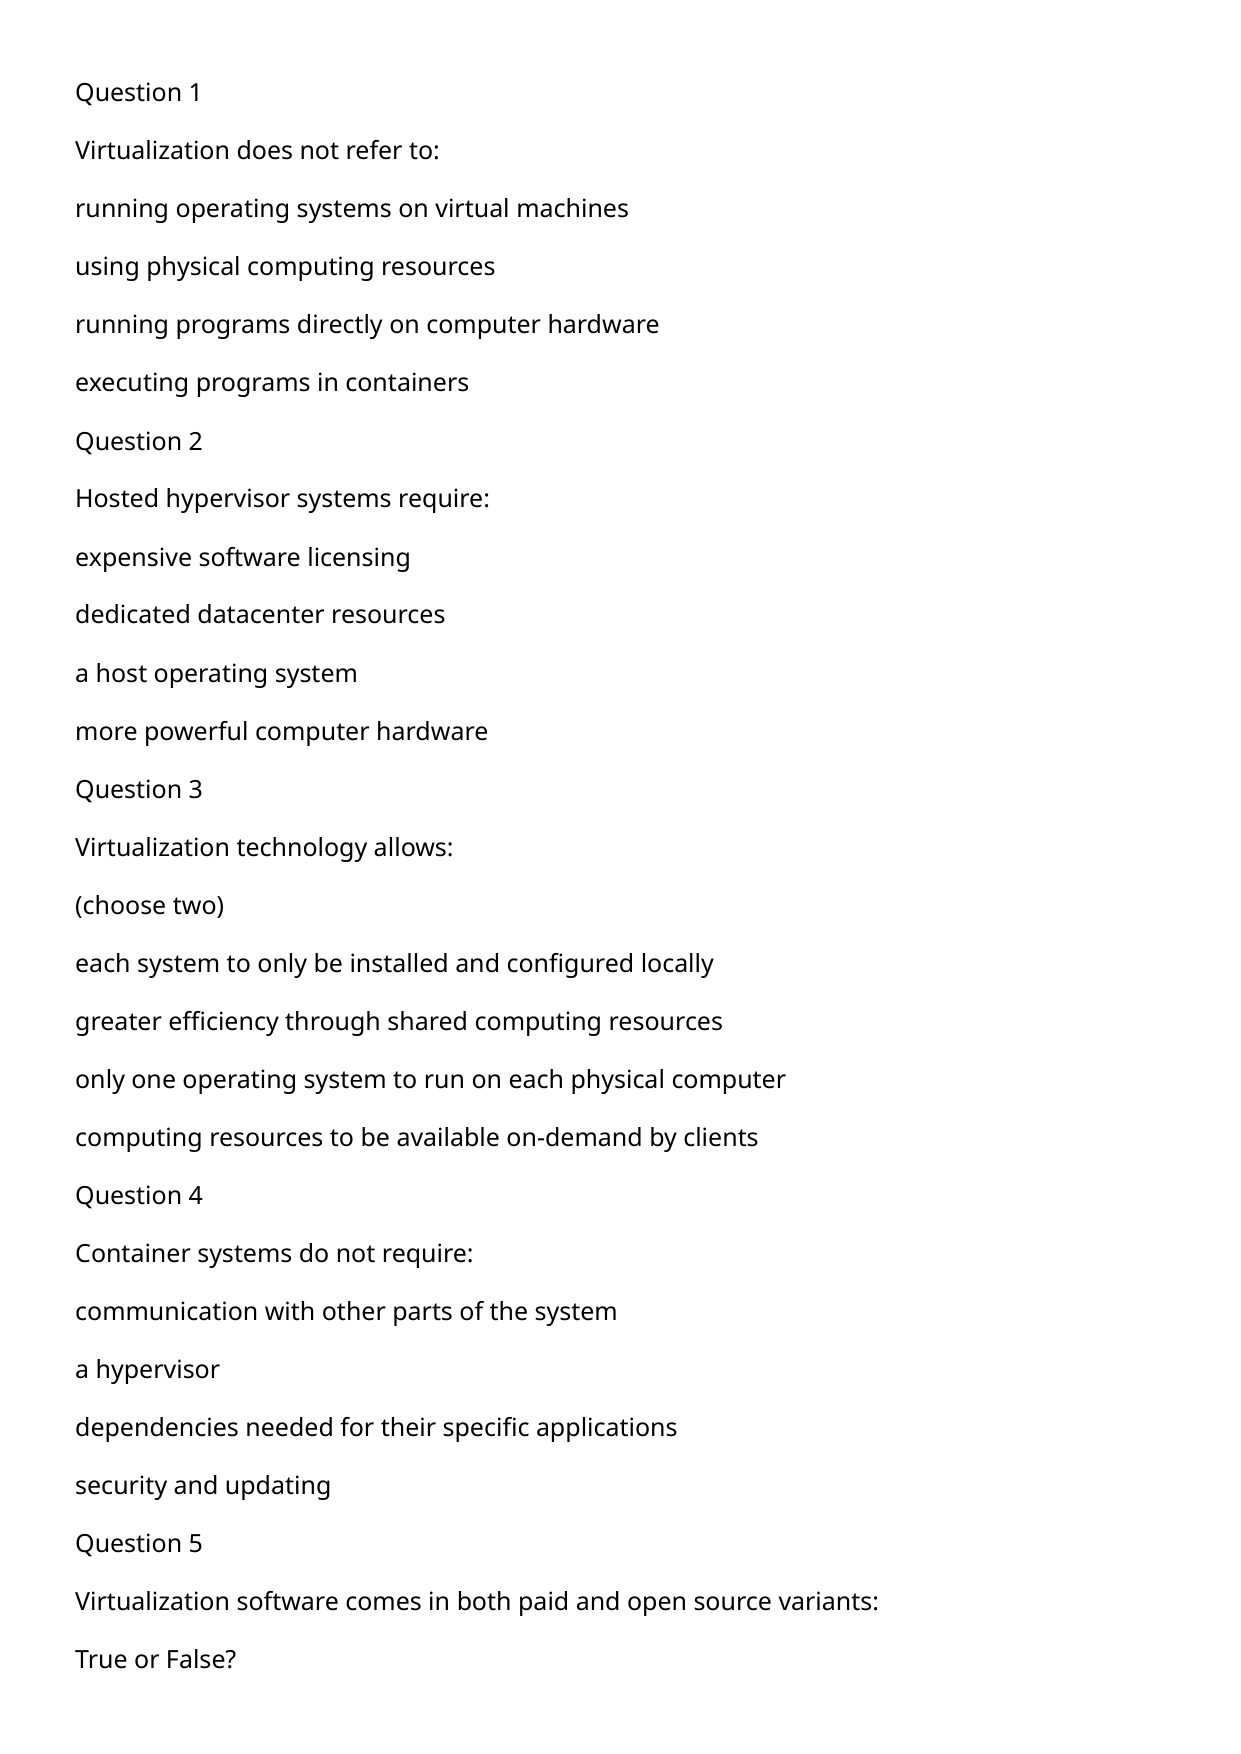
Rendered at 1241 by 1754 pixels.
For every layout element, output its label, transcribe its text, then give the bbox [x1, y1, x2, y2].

text greater efficiency through shared computing resources [75, 1003, 1165, 1037]
text running operating systems on virtual machines [75, 191, 1165, 225]
text a host operating system [75, 655, 1165, 689]
text security and updating [75, 1467, 1165, 1502]
text computing resources to be available on-demand by clients [75, 1119, 1165, 1153]
text Hosted hypervisor systems require: [75, 481, 1165, 515]
text Virtualization does not refer to: [75, 133, 1165, 167]
text Question 5 [75, 1526, 1165, 1559]
text a hypervisor [75, 1351, 1165, 1386]
text Virtualization software comes in both paid and open source variants: [75, 1583, 1165, 1618]
text Virtualization technology allows: [75, 829, 1165, 863]
text each system to only be installed and configured locally [75, 945, 1165, 979]
text Question 4 [75, 1177, 1165, 1211]
text communication with other parts of the system [75, 1293, 1165, 1327]
text Container systems do not require: [75, 1235, 1165, 1269]
text Question 2 [75, 423, 1165, 457]
text using physical computing resources [75, 249, 1165, 283]
text Question 1 [75, 75, 1165, 109]
text only one operating system to run on each physical computer [75, 1061, 1165, 1095]
text dependencies needed for their specific applications [75, 1409, 1165, 1443]
text True or False? [75, 1642, 1165, 1676]
text (choose two) [75, 887, 1165, 921]
text executing programs in containers [75, 365, 1165, 399]
text dedicated datacenter resources [75, 597, 1165, 631]
text expensive software licensing [75, 539, 1165, 573]
text running programs directly on computer hardware [75, 307, 1165, 341]
text Question 3 [75, 771, 1165, 805]
text more powerful computer hardware [75, 713, 1165, 747]
